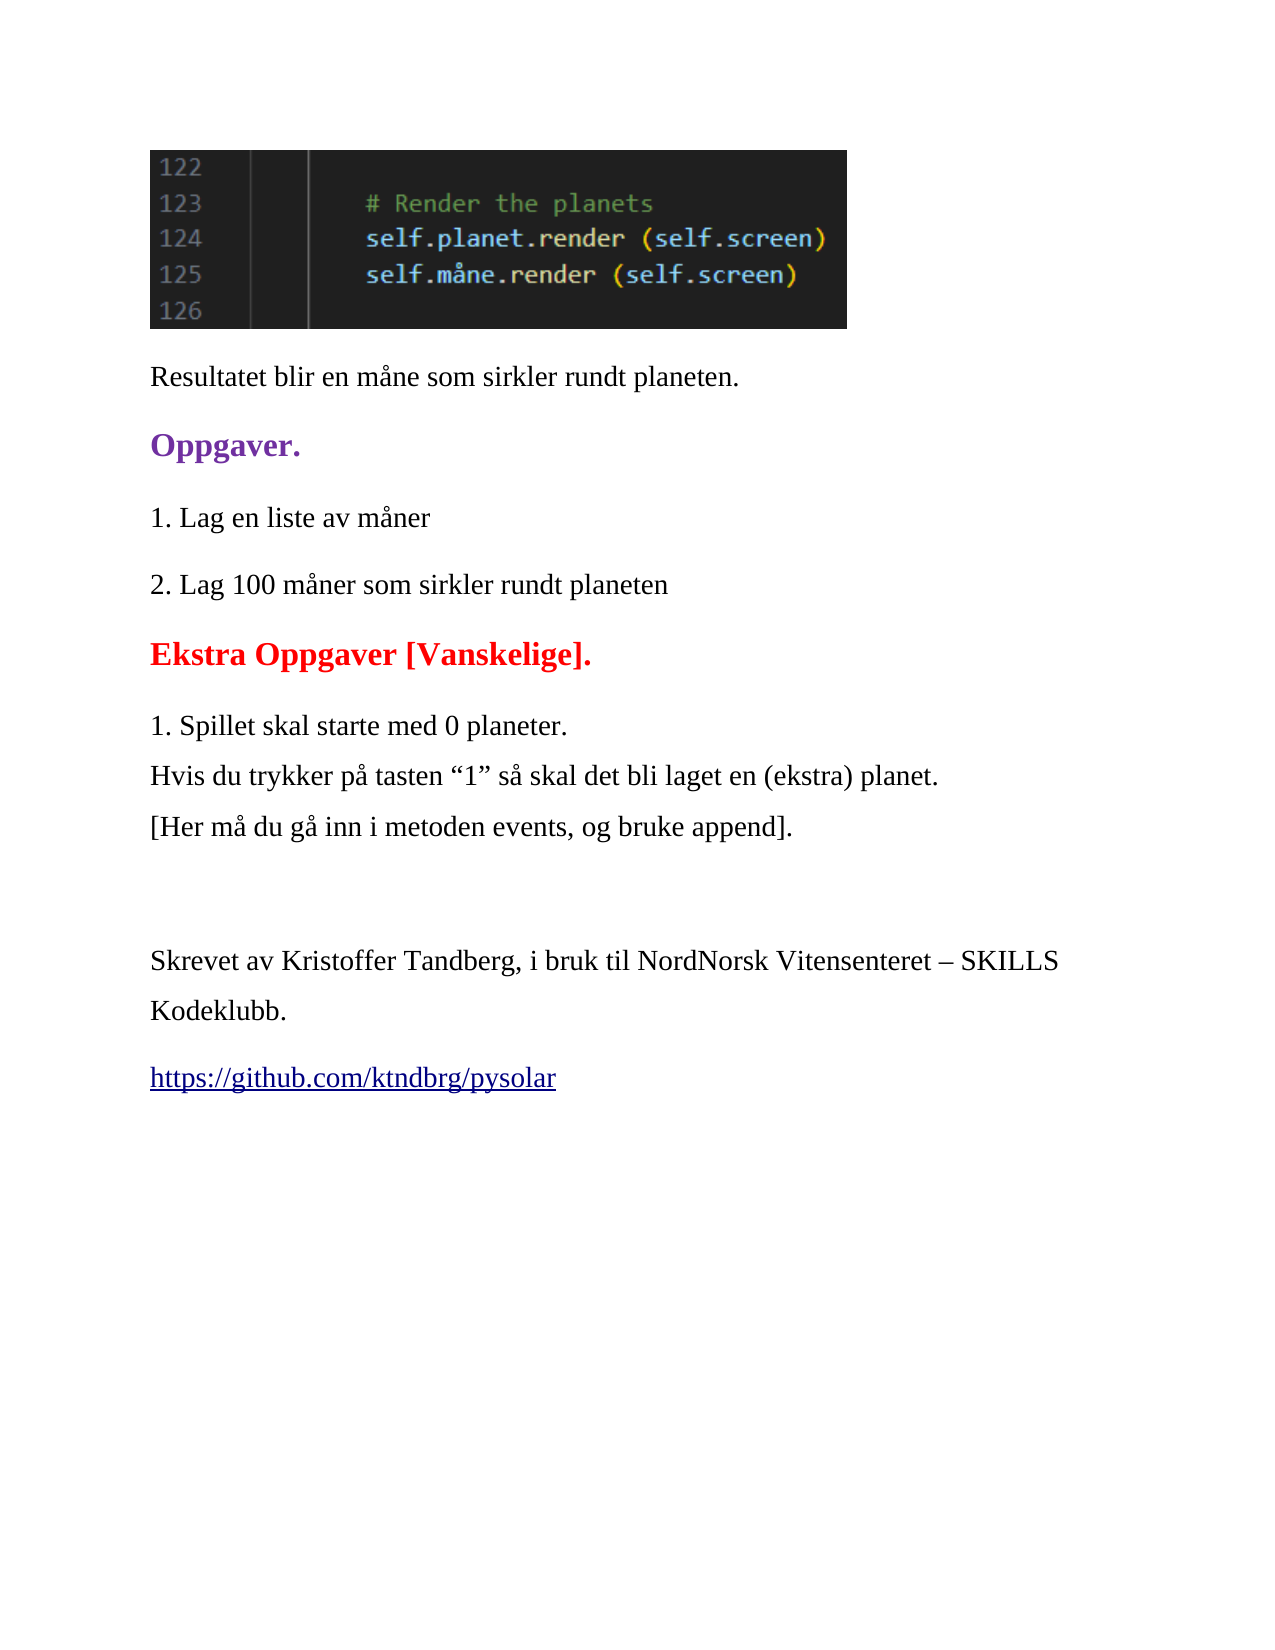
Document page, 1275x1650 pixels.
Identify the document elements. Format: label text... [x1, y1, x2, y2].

text Oppgaver. [150, 426, 1125, 464]
text https://github.com/ktndbrg/pysolar [150, 1060, 1125, 1093]
picture [150, 150, 847, 329]
text Resultatet blir en måne som sirkler rundt planeten. [150, 359, 1125, 392]
text Ekstra Oppgaver [Vanskelige]. [150, 634, 1125, 672]
text 2. Lag 100 måner som sirkler rundt planeten [150, 567, 1125, 600]
text 1. Spillet skal starte med 0 planeter. Hvis du trykker på tasten “1” så skal det bli laget en (ekstra) planet. [Her må du gå inn i metoden events, og bruke append]. [150, 708, 1125, 842]
text 1. Lag en liste av måner [150, 500, 1125, 533]
text Skrevet av Kristoffer Tandberg, i bruk til NordNorsk Vitensenteret – SKILLS Kodeklubb. [150, 943, 1125, 1026]
